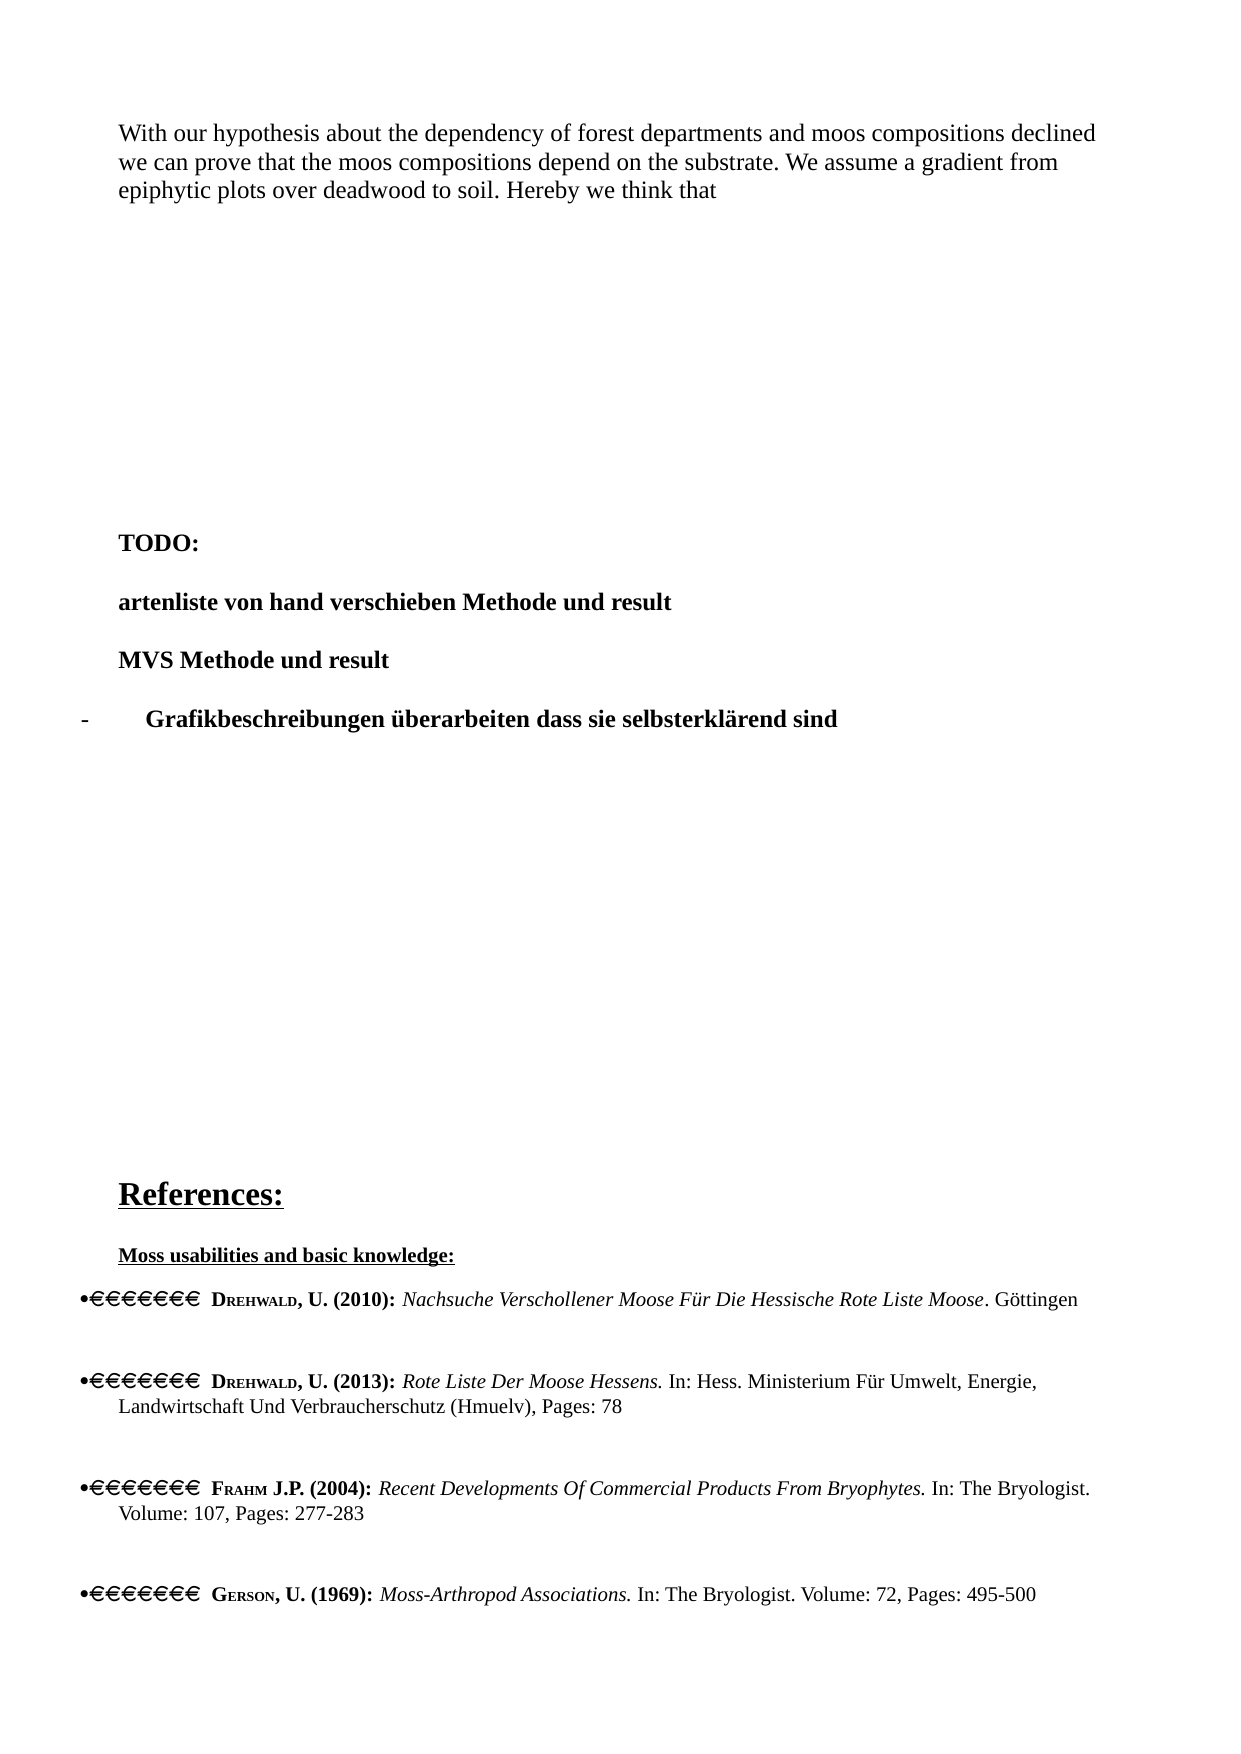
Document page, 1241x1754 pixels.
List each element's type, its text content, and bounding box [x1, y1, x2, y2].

text artenliste von hand verschieben Methode und result [118, 587, 1122, 616]
text References: [118, 1174, 1122, 1213]
text · Drehwald, U. (2010): Nachsuche Verschollener Moose Für Die Hessische Rote Liste Moose. Göttingen [81, 1283, 1122, 1312]
text - Grafikbeschreibungen überarbeiten dass sie selbsterklärend sind [81, 704, 1122, 733]
text With our hypothesis about the dependency of forest departments and moos compositions declined we can prove that the moos compositions depend on the substrate. We assume a gradient from epiphytic plots over deadwood to soil. Hereby we think that [118, 118, 1122, 204]
text MVS Methode und result [118, 646, 1122, 674]
text · Gerson, U. (1969): Moss-Arthropod Associations. In: The Bryologist. Volume: 72, Pages: 495-500 [81, 1578, 1122, 1607]
text Moss usabilities and basic knowledge: [118, 1243, 1122, 1267]
text · Frahm J.P. (2004): Recent Developments Of Commercial Products From Bryophytes. In: The Bryologist. Volume: 107, Pages: 277-283 [81, 1472, 1122, 1525]
text TODO: [118, 528, 1122, 557]
text · Drehwald, U. (2013): Rote Liste Der Moose Hessens. In: Hess. Ministerium Für Umwelt, Energie, Landwirtschaft Und Verbraucherschutz (Hmuelv), Pages: 78 [81, 1365, 1122, 1418]
